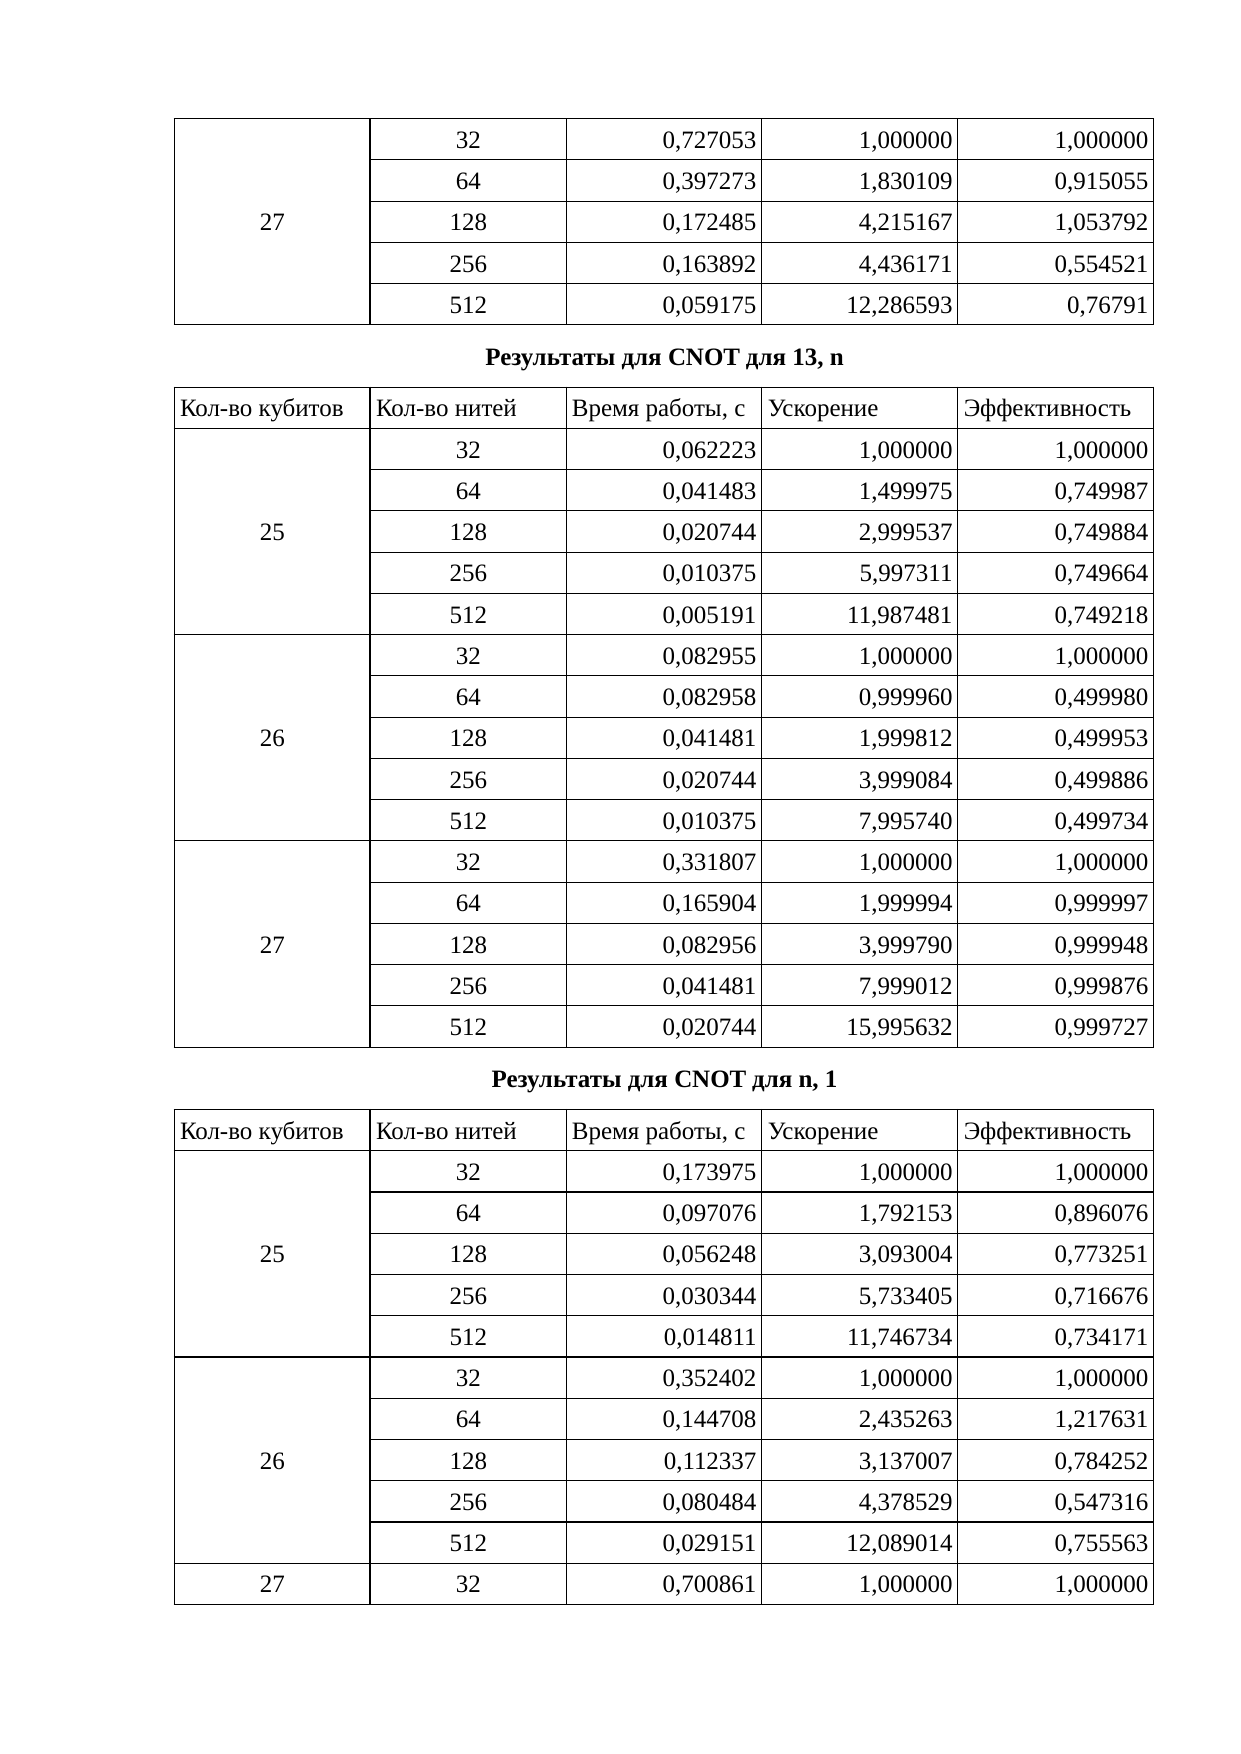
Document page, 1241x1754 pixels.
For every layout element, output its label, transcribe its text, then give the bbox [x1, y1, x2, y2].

table_cell 0,172485 [567, 202, 761, 242]
table_cell 3,999084 [762, 759, 957, 799]
table_cell 64 [371, 1399, 566, 1439]
table_cell 0,999876 [958, 965, 1153, 1005]
table_cell 512 [371, 800, 566, 840]
table_cell 1,000000 [762, 1151, 957, 1191]
table_cell 0,749987 [958, 470, 1153, 510]
table_cell 0,082955 [567, 635, 761, 675]
table_cell 32 [371, 1564, 566, 1604]
table_cell 0,749664 [958, 553, 1153, 593]
table_cell 0,716676 [958, 1275, 1153, 1315]
table_cell 1,000000 [958, 1151, 1153, 1191]
table_cell 128 [371, 511, 566, 552]
table_cell 0,755563 [958, 1523, 1153, 1563]
table_cell 1,792153 [762, 1193, 957, 1233]
table_cell 0,352402 [567, 1358, 761, 1398]
table_cell 32 [371, 119, 566, 159]
table_cell 0,499953 [958, 718, 1153, 758]
table_header Время работы, с [567, 1110, 761, 1150]
table_cell 11,746734 [762, 1316, 957, 1356]
table_cell 64 [371, 160, 566, 201]
table_cell 0,041481 [567, 965, 761, 1005]
table_cell 64 [371, 1193, 566, 1233]
table_cell 256 [371, 1481, 566, 1521]
table_cell 27 [175, 841, 369, 1047]
text Результаты для CNOT для n, 1 [177, 1064, 1152, 1093]
table_cell 0,080484 [567, 1481, 761, 1521]
table_cell 4,436171 [762, 243, 957, 283]
table_cell 0,020744 [567, 759, 761, 799]
table_cell 0,059175 [567, 284, 761, 324]
table_cell 12,286593 [762, 284, 957, 324]
table_cell 0,499734 [958, 800, 1153, 840]
table_cell 1,217631 [958, 1399, 1153, 1439]
table_cell 3,999790 [762, 924, 957, 964]
table_cell 4,378529 [762, 1481, 957, 1521]
table_cell 4,215167 [762, 202, 957, 242]
table_cell 1,999812 [762, 718, 957, 758]
table_cell 0,999948 [958, 924, 1153, 964]
table_cell 2,435263 [762, 1399, 957, 1439]
table_cell 0,749218 [958, 594, 1153, 634]
table_cell 128 [371, 1440, 566, 1480]
text Результаты для CNOT для 13, n [177, 342, 1152, 370]
table_cell 0,010375 [567, 553, 761, 593]
table_cell 1,000000 [762, 635, 957, 675]
table_cell 512 [371, 1006, 566, 1047]
table_cell 0,896076 [958, 1193, 1153, 1233]
table_cell 128 [371, 718, 566, 758]
table_cell 1,830109 [762, 160, 957, 201]
table_cell 32 [371, 1151, 566, 1191]
table_header Эффективность [958, 1110, 1153, 1150]
table_cell 256 [371, 243, 566, 283]
table_cell 0,082956 [567, 924, 761, 964]
table_header Ускорение [762, 388, 957, 428]
table_cell 256 [371, 1275, 566, 1315]
table_cell 0,173975 [567, 1151, 761, 1191]
table_cell 512 [371, 1316, 566, 1356]
table_cell 12,089014 [762, 1523, 957, 1563]
table_cell 0,784252 [958, 1440, 1153, 1480]
table_cell 0,062223 [567, 429, 761, 469]
table_cell 512 [371, 594, 566, 634]
table_cell 1,000000 [958, 429, 1153, 469]
table_cell 128 [371, 1234, 566, 1274]
table_cell 0,020744 [567, 511, 761, 552]
table_cell 0,773251 [958, 1234, 1153, 1274]
table_cell 15,995632 [762, 1006, 957, 1047]
table_cell 32 [371, 841, 566, 882]
table_cell 64 [371, 883, 566, 923]
table_cell 64 [371, 676, 566, 717]
table_cell 0,499886 [958, 759, 1153, 799]
table_cell 0,999727 [958, 1006, 1153, 1047]
table_cell 27 [175, 119, 369, 324]
table_cell 256 [371, 759, 566, 799]
table_cell 256 [371, 553, 566, 593]
table_header Кол-во нитей [371, 1110, 566, 1150]
table_cell 1,000000 [958, 119, 1153, 159]
table_cell 3,093004 [762, 1234, 957, 1274]
table_cell 0,397273 [567, 160, 761, 201]
table_cell 0,547316 [958, 1481, 1153, 1521]
table_cell 512 [371, 1523, 566, 1563]
table_cell 0,749884 [958, 511, 1153, 552]
table_cell 1,000000 [762, 429, 957, 469]
table_cell 1,000000 [958, 1358, 1153, 1398]
table_cell 1,000000 [958, 841, 1153, 882]
table_cell 7,995740 [762, 800, 957, 840]
table_cell 0,727053 [567, 119, 761, 159]
table_cell 3,137007 [762, 1440, 957, 1480]
table_cell 0,999997 [958, 883, 1153, 923]
table_cell 128 [371, 924, 566, 964]
table_header Ускорение [762, 1110, 957, 1150]
table_cell 0,331807 [567, 841, 761, 882]
table_cell 26 [175, 1358, 369, 1563]
table_cell 0,005191 [567, 594, 761, 634]
table_header Кол-во кубитов [175, 388, 369, 428]
table_cell 512 [371, 284, 566, 324]
table_cell 0,163892 [567, 243, 761, 283]
table_cell 0,76791 [958, 284, 1153, 324]
table_cell 64 [371, 470, 566, 510]
table_cell 0,999960 [762, 676, 957, 717]
table_cell 0,915055 [958, 160, 1153, 201]
table_header Кол-во кубитов [175, 1110, 369, 1150]
table_cell 1,000000 [762, 1564, 957, 1604]
table_cell 0,499980 [958, 676, 1153, 717]
table_cell 5,733405 [762, 1275, 957, 1315]
table_cell 0,165904 [567, 883, 761, 923]
table_cell 0,056248 [567, 1234, 761, 1274]
table_cell 0,029151 [567, 1523, 761, 1563]
table_header Кол-во нитей [371, 388, 566, 428]
table_cell 0,010375 [567, 800, 761, 840]
table_cell 1,000000 [762, 1358, 957, 1398]
table_cell 27 [175, 1564, 369, 1604]
table_cell 1,999994 [762, 883, 957, 923]
table_cell 11,987481 [762, 594, 957, 634]
table_cell 256 [371, 965, 566, 1005]
table_cell 1,000000 [958, 635, 1153, 675]
table_cell 0,734171 [958, 1316, 1153, 1356]
table_cell 7,999012 [762, 965, 957, 1005]
table_cell 0,041481 [567, 718, 761, 758]
table_cell 26 [175, 635, 369, 840]
table_cell 0,097076 [567, 1193, 761, 1233]
table_cell 1,000000 [762, 841, 957, 882]
table_cell 128 [371, 202, 566, 242]
table_cell 0,030344 [567, 1275, 761, 1315]
table_cell 32 [371, 429, 566, 469]
table_cell 0,112337 [567, 1440, 761, 1480]
table_header Эффективность [958, 388, 1153, 428]
table_cell 0,144708 [567, 1399, 761, 1439]
table_cell 2,999537 [762, 511, 957, 552]
table_cell 0,082958 [567, 676, 761, 717]
table_header Время работы, с [567, 388, 761, 428]
table_cell 1,000000 [762, 119, 957, 159]
table_cell 1,000000 [958, 1564, 1153, 1604]
table_cell 32 [371, 635, 566, 675]
table_cell 25 [175, 1151, 369, 1356]
table_cell 0,014811 [567, 1316, 761, 1356]
table_cell 0,041483 [567, 470, 761, 510]
table_cell 25 [175, 429, 369, 634]
table_cell 1,053792 [958, 202, 1153, 242]
table_cell 0,020744 [567, 1006, 761, 1047]
table_cell 0,700861 [567, 1564, 761, 1604]
table_cell 1,499975 [762, 470, 957, 510]
table_cell 32 [371, 1358, 566, 1398]
table_cell 0,554521 [958, 243, 1153, 283]
table_cell 5,997311 [762, 553, 957, 593]
